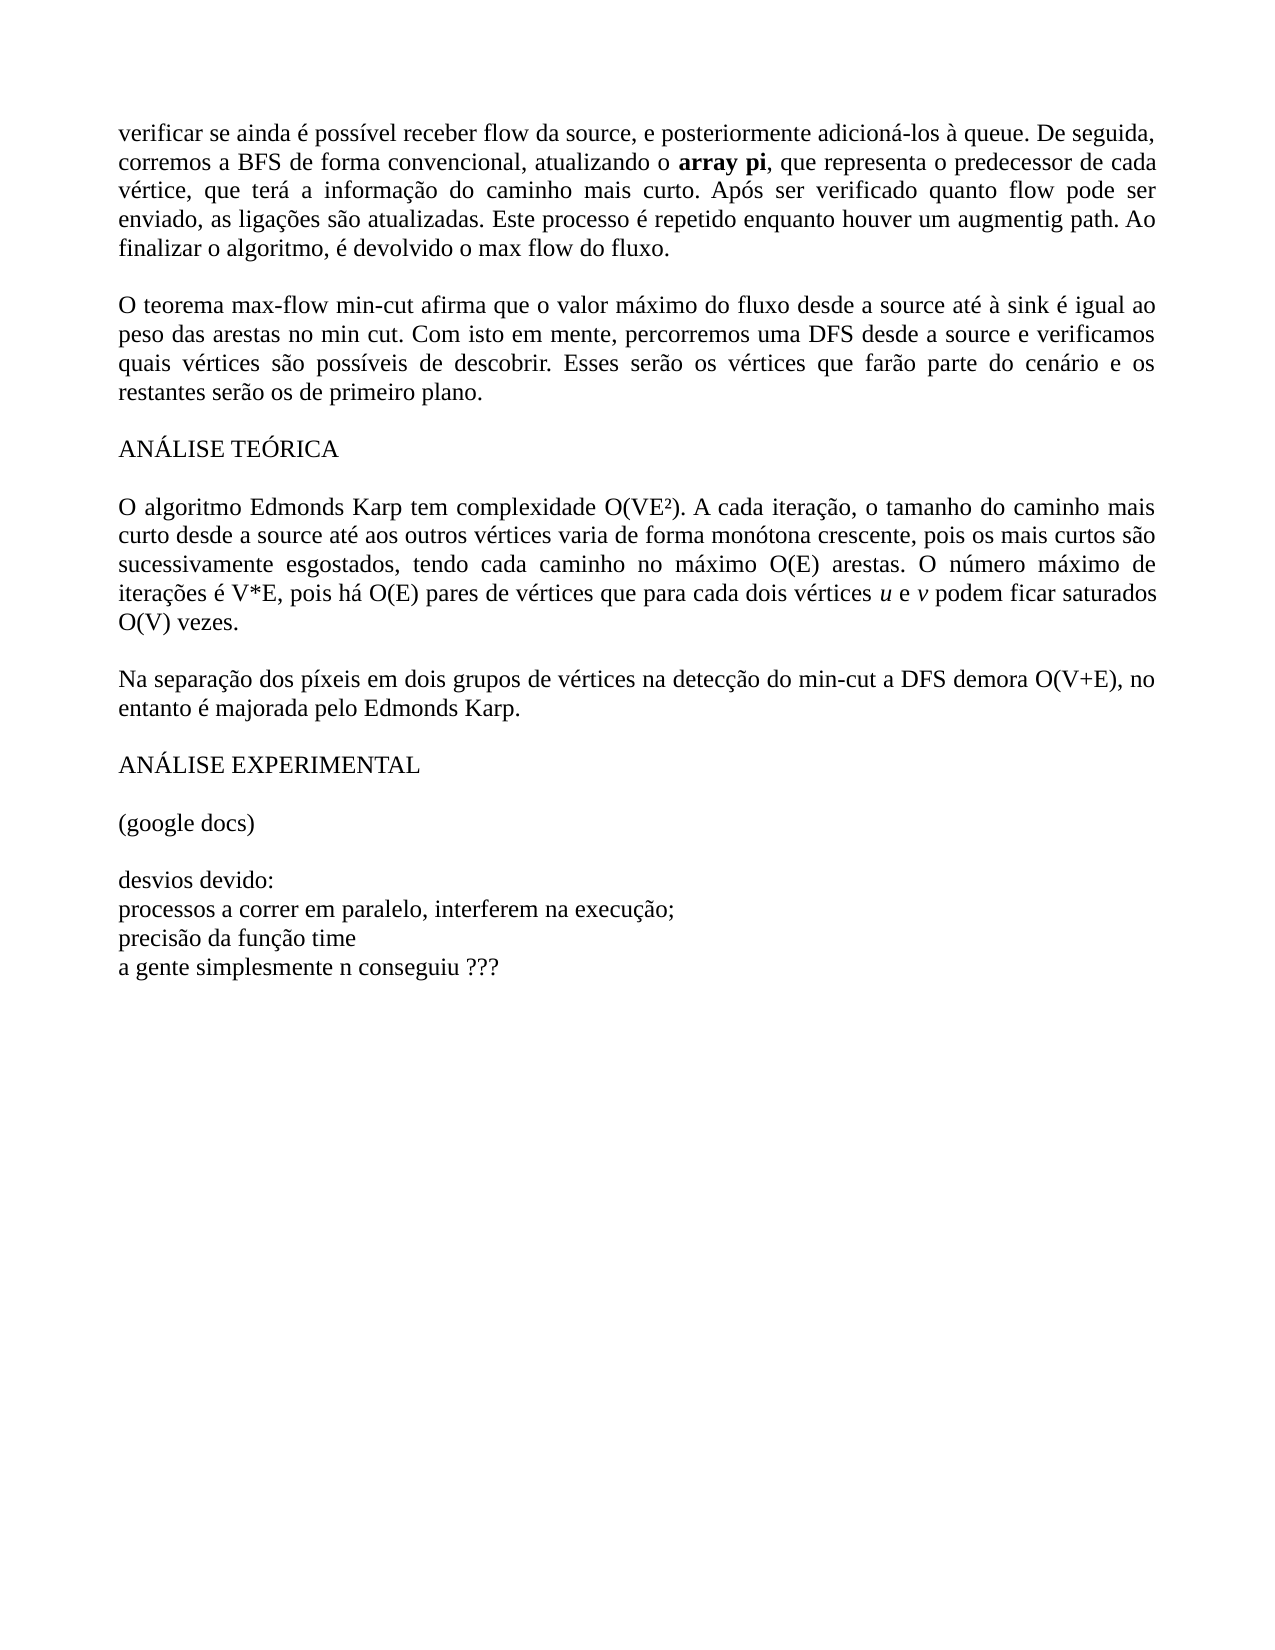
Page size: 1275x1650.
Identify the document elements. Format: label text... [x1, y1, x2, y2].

text desvios devido: [118, 866, 1157, 894]
text a gente simplesmente n conseguiu ??? [118, 952, 1157, 981]
text ANÁLISE EXPERIMENTAL [118, 751, 1157, 779]
text (google docs) [118, 808, 1157, 837]
text Na separação dos píxeis em dois grupos de vértices na detecção do min-cut a DFS demora O(V+E), no entanto é majorada pelo Edmonds Karp. [118, 664, 1157, 722]
text O teorema max-flow min-cut afirma que o valor máximo do fluxo desde a source até à sink é igual ao peso das arestas no min cut. Com isto em mente, percorremos uma DFS desde a source e verificamos quais vértices são possíveis de descobrir. Esses serão os vértices que farão parte do cenário e os restantes serão os de primeiro plano. [118, 291, 1157, 406]
text ANÁLISE TEÓRICA [118, 434, 1157, 463]
text precisão da função time [118, 923, 1157, 952]
text processos a correr em paralelo, interferem na execução; [118, 894, 1157, 923]
text verificar se ainda é possível receber flow da source, e posteriormente adicioná-los à queue. De seguida, corremos a BFS de forma convencional, atualizando o array pi, que representa o predecessor de cada vértice, que terá a informação do caminho mais curto. Após ser verificado quanto flow pode ser enviado, as ligações são atualizadas. Este processo é repetido enquanto houver um augmentig path. Ao finalizar o algoritmo, é devolvido o max flow do fluxo. [118, 118, 1157, 262]
text O algoritmo Edmonds Karp tem complexidade O(VE²). A cada iteração, o tamanho do caminho mais curto desde a source até aos outros vértices varia de forma monótona crescente, pois os mais curtos são sucessivamente esgostados, tendo cada caminho no máximo O(E) arestas. O número máximo de iterações é V*E, pois há O(E) pares de vértices que para cada dois vértices u e v podem ficar saturados O(V) vezes. [118, 492, 1157, 636]
